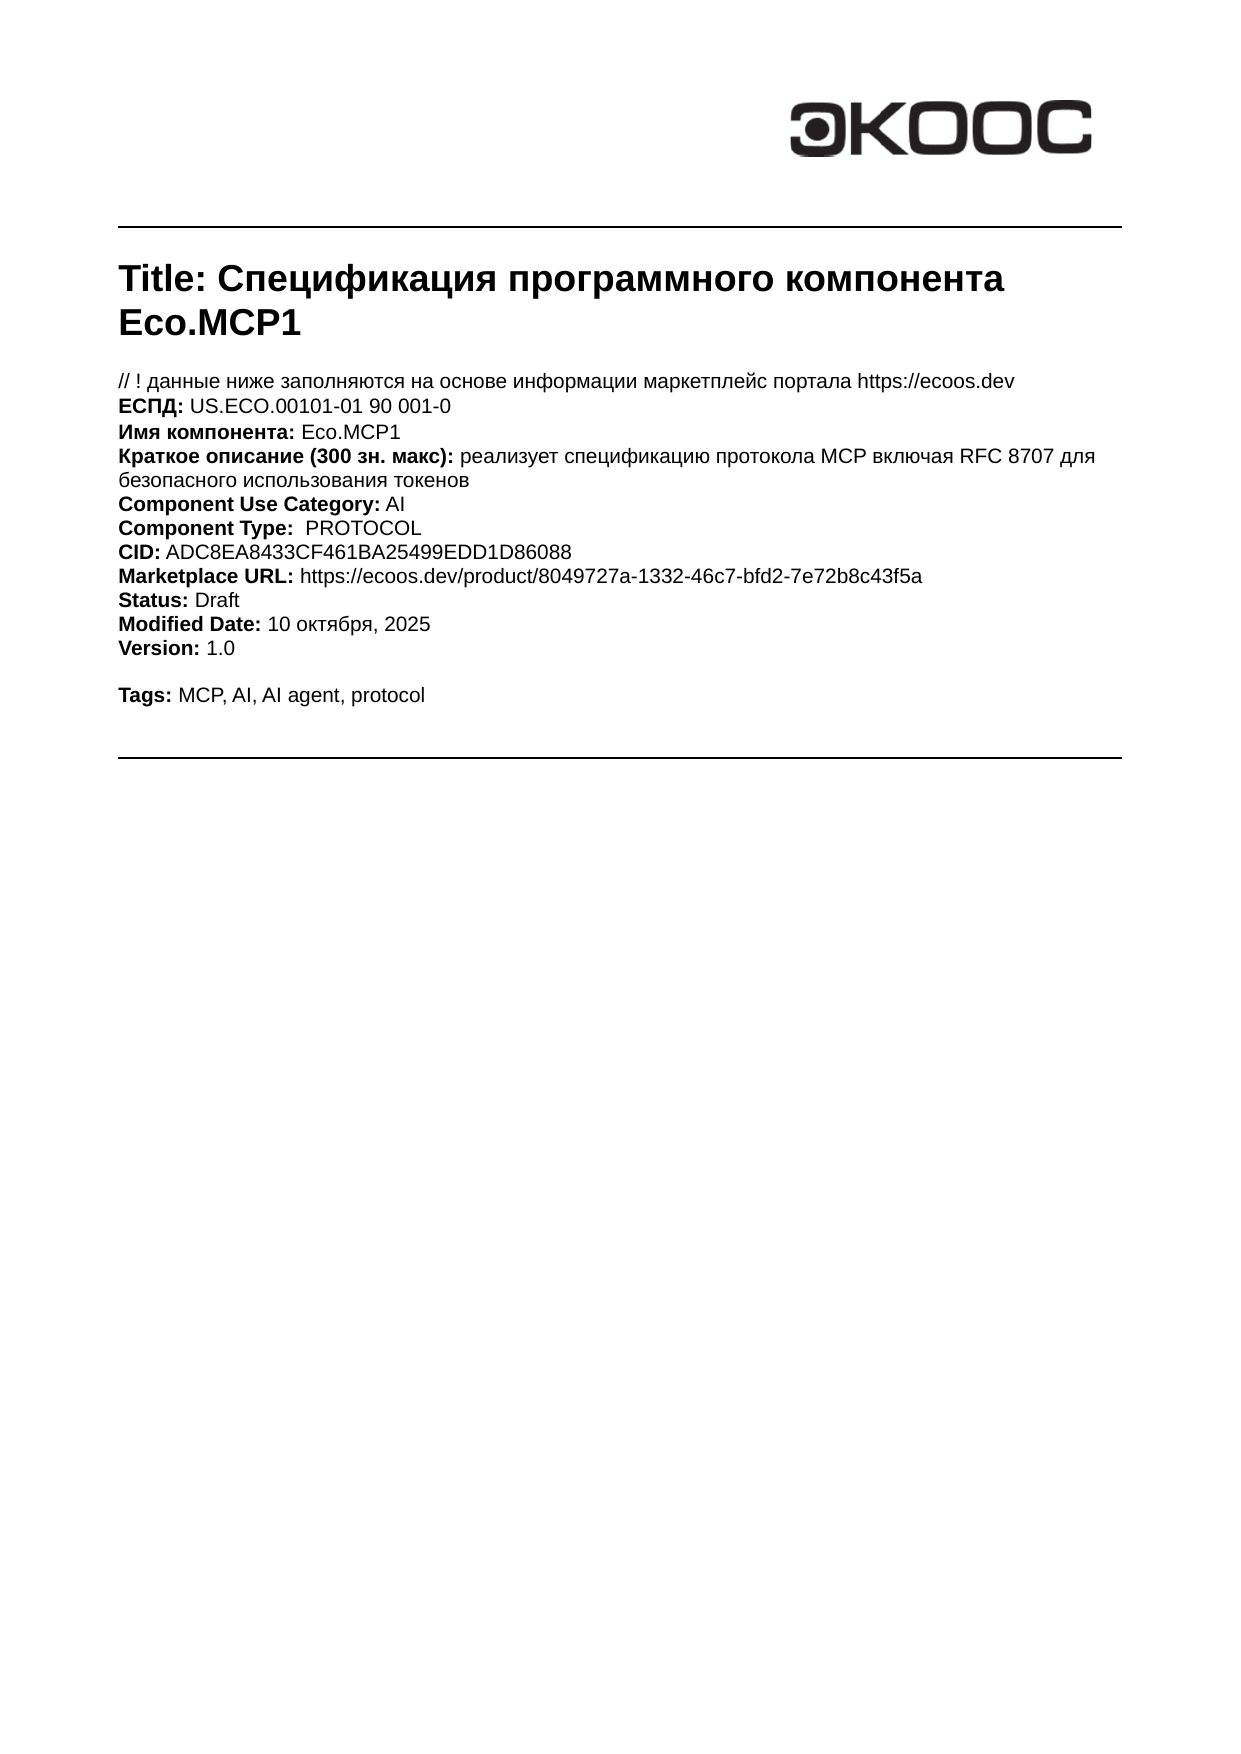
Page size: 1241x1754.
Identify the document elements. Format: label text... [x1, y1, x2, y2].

text // ! данные ниже заполняются на основе информации маркетплейс портала https://ecoos.dev [118, 368, 1122, 392]
text Краткое описание (300 зн. макс): реализует спецификацию протокола MCP включая RFC 8707 для безопасного использования токенов [118, 444, 1122, 492]
text Version: 1.0 [118, 635, 1122, 659]
text Component Use Category: AI [118, 492, 1122, 516]
text Marketplace URL: https://ecoos.dev/product/8049727a-1332-46c7-bfd2-7e72b8c43f5a [118, 563, 1122, 587]
text CID: ADC8EA8433CF461BA25499EDD1D86088 [118, 539, 1122, 563]
text Tags: MCP, AI, AI agent, protocol [118, 683, 1122, 707]
text Modified Date: 10 октября, 2025 [118, 611, 1122, 635]
text Title: Спецификация программного компонента Eco.MCP1 [118, 257, 1122, 343]
text ЕСПД: US.ECO.00101-01 90 001-0 [118, 394, 1122, 418]
text Component Type: PROTOCOL [118, 516, 1122, 539]
text Имя компонента: Eco.MCP1 [118, 420, 1122, 444]
text Status: Draft [118, 587, 1122, 611]
picture [790, 100, 1092, 157]
